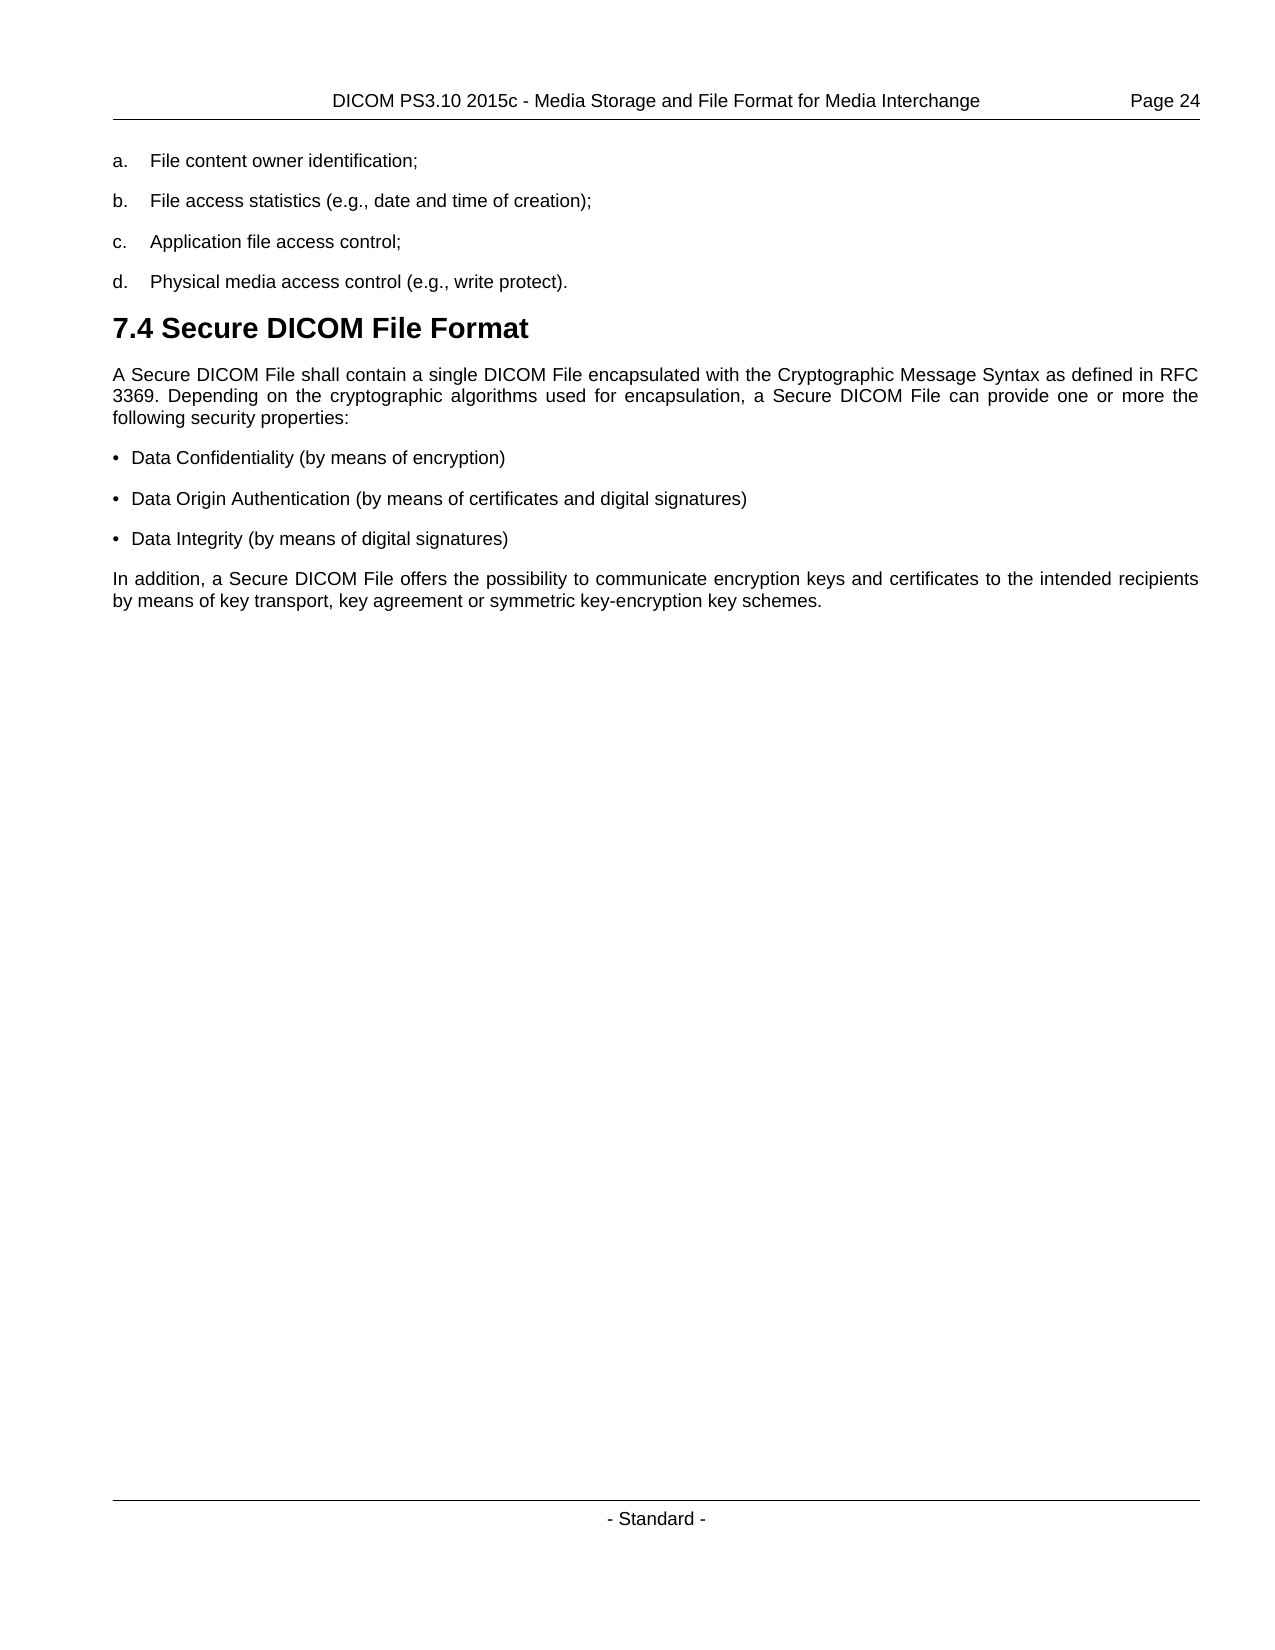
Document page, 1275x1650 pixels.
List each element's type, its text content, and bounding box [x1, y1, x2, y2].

list Application file access control; [112, 231, 1200, 252]
list File content owner identification; [112, 150, 1200, 172]
list Physical media access control (e.g., write protect). [112, 271, 1200, 292]
text A Secure DICOM File shall contain a single DICOM File encapsulated with the Cryptographic Message Syntax as defined in RFC 3369. Depending on the cryptographic algorithms used for encapsulation, a Secure DICOM File can provide one or more the following security properties: [112, 363, 1200, 428]
list Data Origin Authentication (by means of certificates and digital signatures) [112, 487, 1200, 509]
text 7.4 Secure DICOM File Format [112, 311, 1200, 345]
list Data Integrity (by means of digital signatures) [112, 528, 1200, 549]
list File access statistics (e.g., date and time of creation); [112, 190, 1200, 212]
text In addition, a Secure DICOM File offers the possibility to communicate encryption keys and certificates to the intended recipients by means of key transport, key agreement or symmetric key-encryption key schemes. [112, 568, 1200, 611]
list Data Confidentiality (by means of encryption) [112, 447, 1200, 468]
